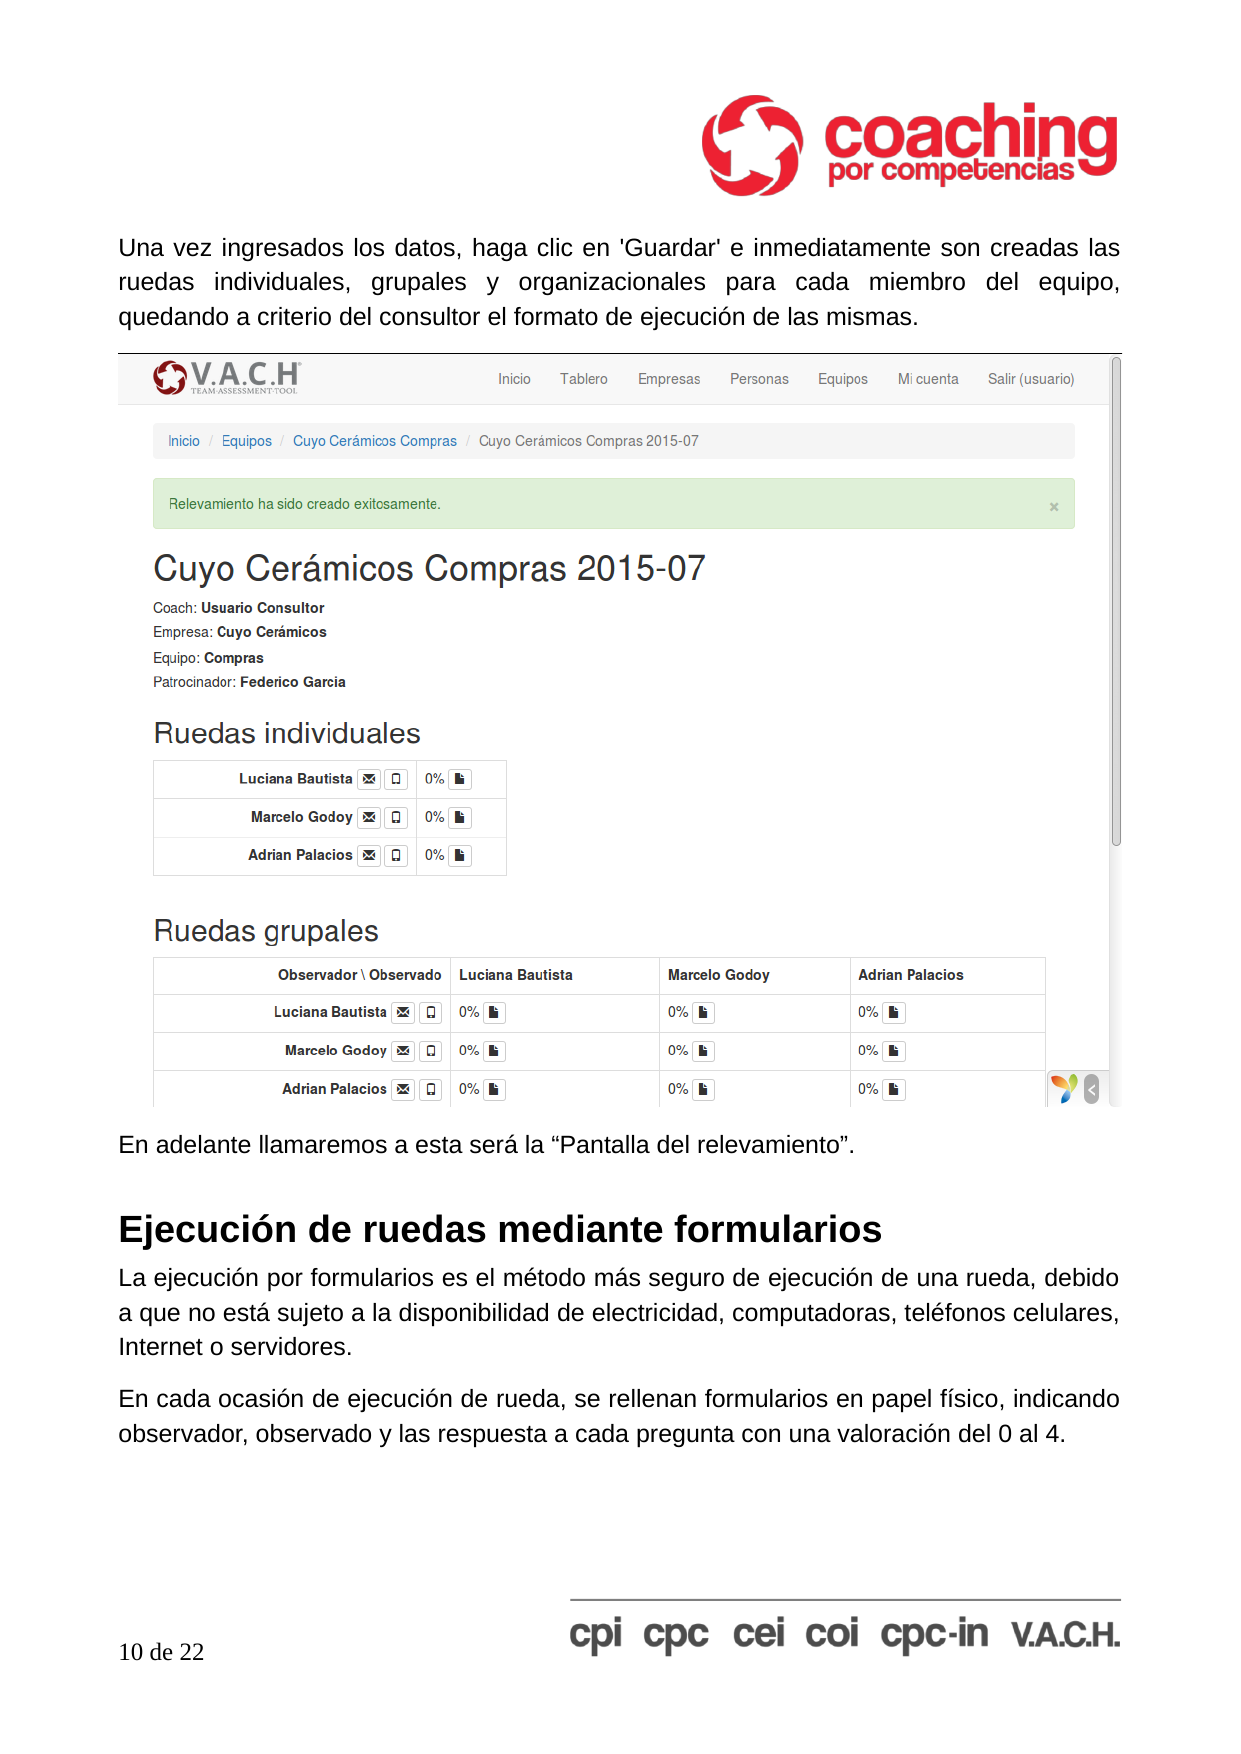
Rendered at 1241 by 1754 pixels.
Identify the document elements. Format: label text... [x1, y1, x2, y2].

picture [565, 1597, 1123, 1660]
subtitle Ejecución de ruedas mediante formularios [118, 1207, 1122, 1251]
picture [118, 353, 1123, 1107]
text Una vez ingresados los datos, haga clic en 'Guardar' e inmediatamente son creadas las ruedas individuales, grupales y organizacionales para cada miembro del equipo, quedando a criterio del consultor el formato de ejecución de las mismas. [118, 232, 1122, 330]
text En cada ocasión de ejecución de rueda, se rellenan formularios en papel físico, indicando observador, observado y las respuesta a cada pregunta con una valoración del 0 al 4. [118, 1384, 1122, 1448]
text En adelante llamaremos a esta será la “Pantalla del relevamiento”. [118, 1130, 1122, 1159]
text La ejecución por formularios es el método más seguro de ejecución de una rueda, debido a que no está sujeto a la disponibilidad de electricidad, computadoras, teléfonos celulares, Internet o servidores. [118, 1263, 1122, 1361]
picture [695, 88, 1123, 203]
